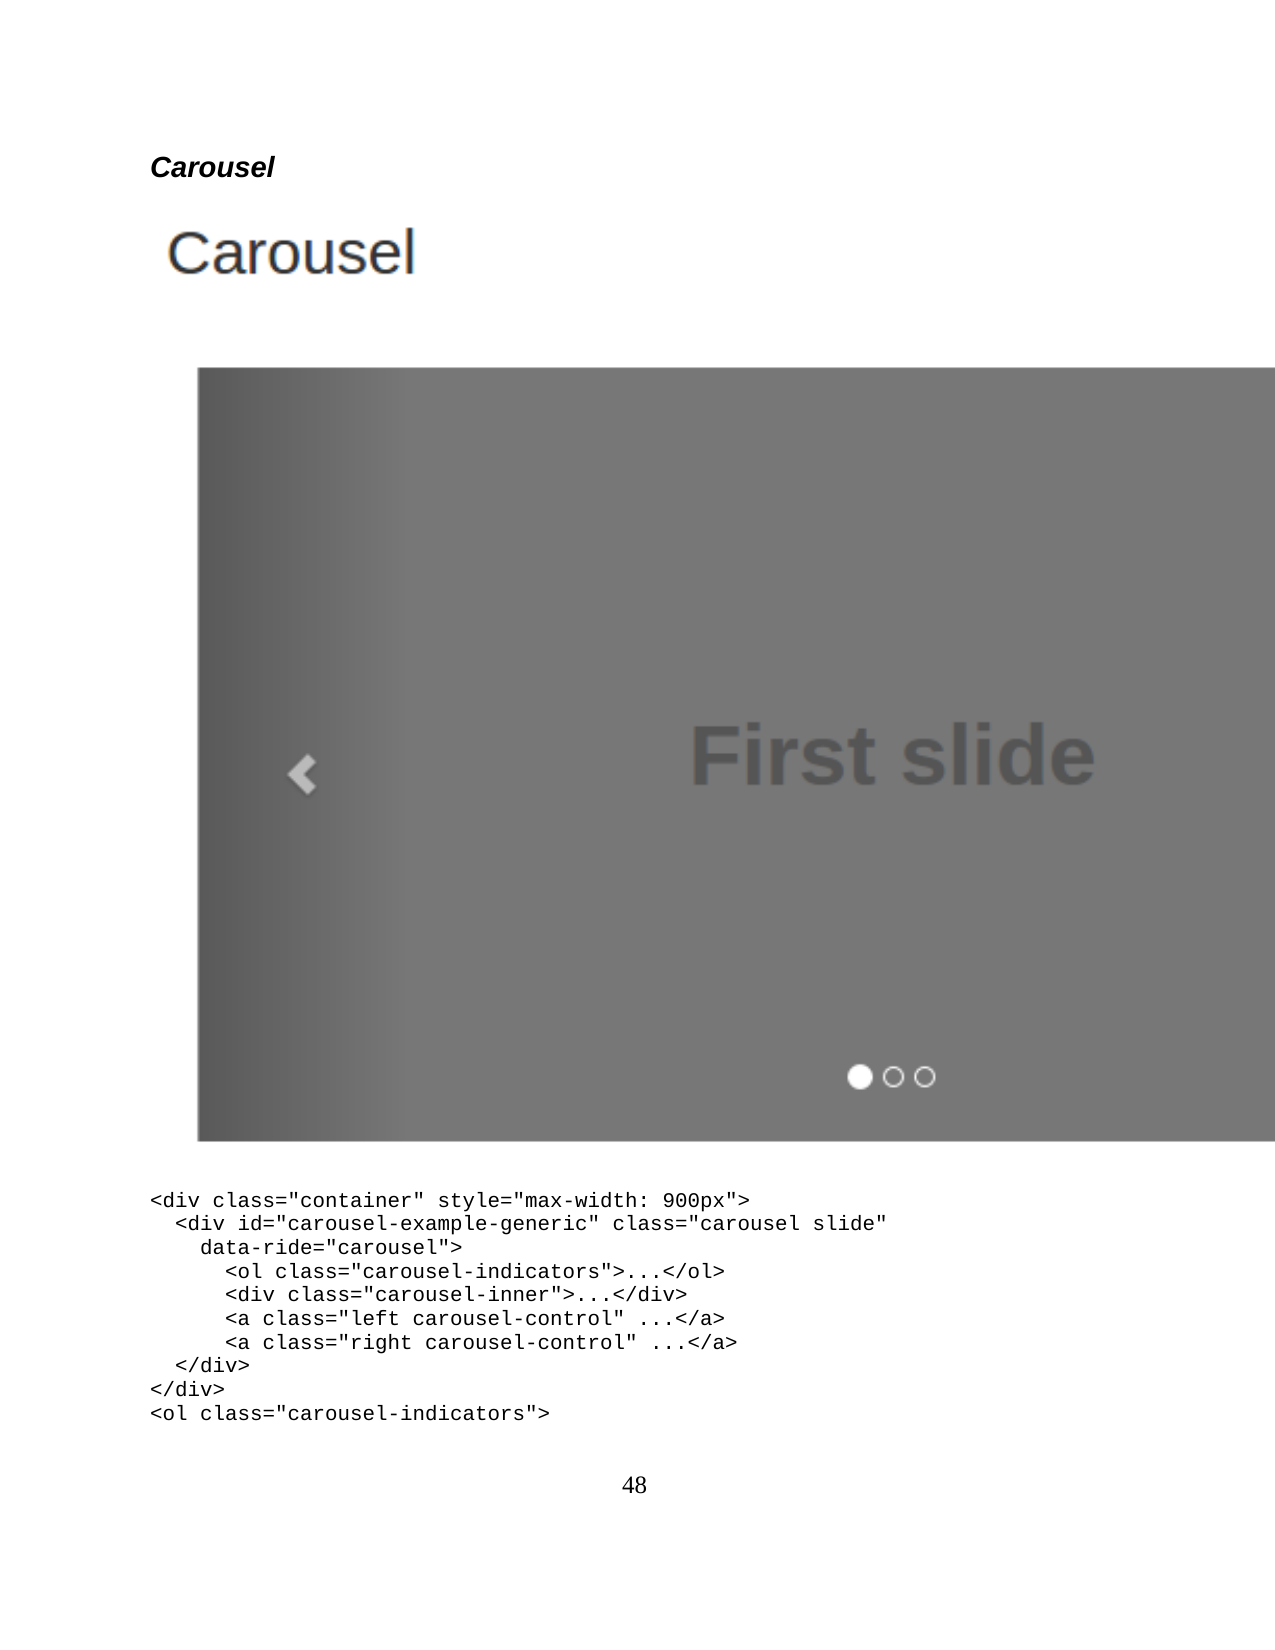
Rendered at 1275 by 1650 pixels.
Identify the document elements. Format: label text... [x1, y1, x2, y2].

text </div> [150, 1379, 1125, 1403]
text <a class="right carousel-control" ...</a> [150, 1332, 1125, 1355]
text <ol class="carousel-indicators"> [150, 1403, 1125, 1426]
picture [150, 196, 1275, 1190]
subtitle Carousel [150, 150, 1125, 183]
text </div> [150, 1355, 1125, 1379]
text <div class="carousel-inner">...</div> [150, 1284, 1125, 1308]
text <a class="left carousel-control" ...</a> [150, 1308, 1125, 1332]
text <div id="carousel-example-generic" class="carousel slide" [150, 1213, 1125, 1237]
text data-ride="carousel"> [150, 1237, 1125, 1261]
text <ol class="carousel-indicators">...</ol> [150, 1261, 1125, 1284]
text <div class="container" style="max-width: 900px"> [150, 1190, 1125, 1213]
